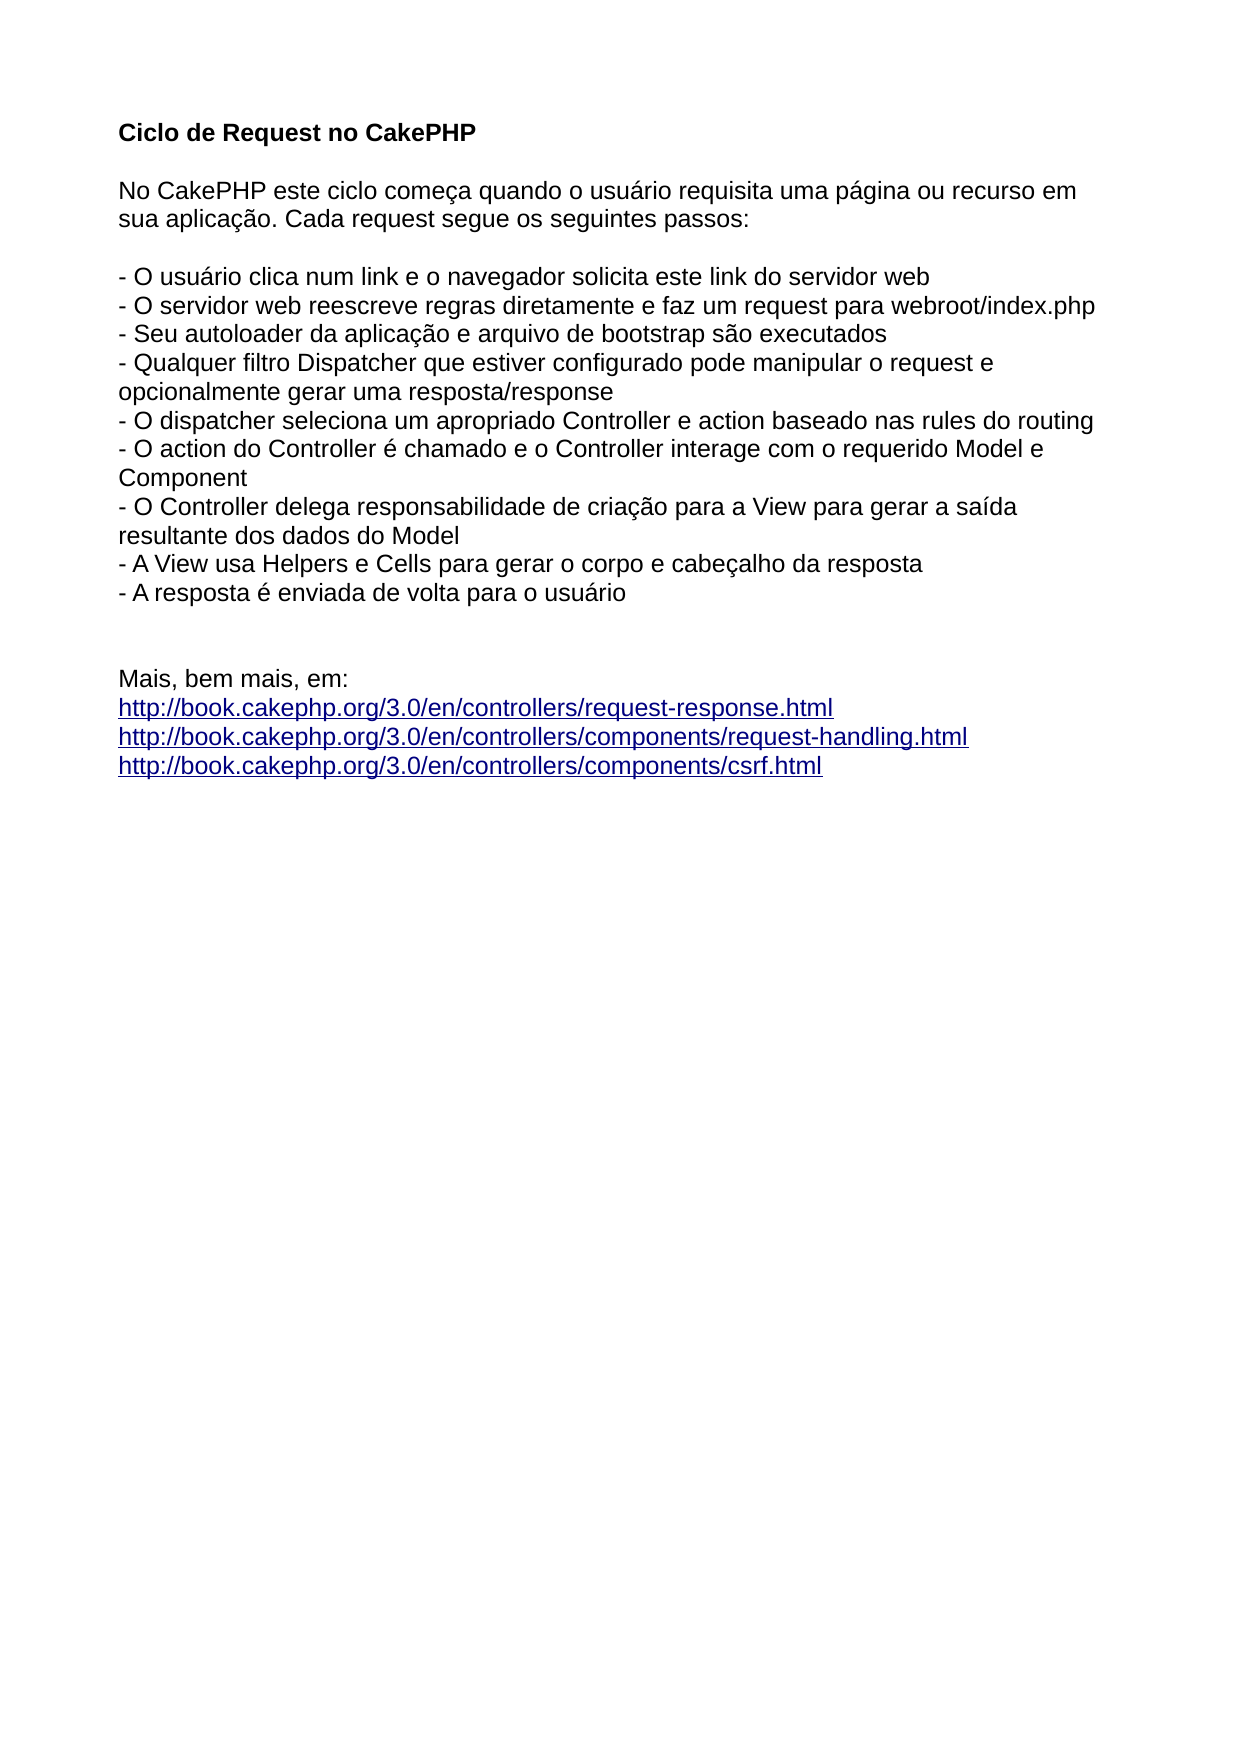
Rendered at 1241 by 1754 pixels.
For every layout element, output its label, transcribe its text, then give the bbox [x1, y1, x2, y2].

text - O Controller delega responsabilidade de criação para a View para gerar a saída resultante dos dados do Model [118, 492, 1122, 549]
text No CakePHP este ciclo começa quando o usuário requisita uma página ou recurso em sua aplicação. Cada request segue os seguintes passos: [118, 176, 1122, 233]
text Mais, bem mais, em: [118, 664, 1122, 693]
text - O dispatcher seleciona um apropriado Controller e action baseado nas rules do routing [118, 406, 1122, 434]
text - O servidor web reescreve regras diretamente e faz um request para webroot/index.php [118, 291, 1122, 319]
text http://book.cakephp.org/3.0/en/controllers/components/request-handling.html [118, 722, 1122, 751]
text http://book.cakephp.org/3.0/en/controllers/components/csrf.html [118, 751, 1122, 779]
text - O usuário clica num link e o navegador solicita este link do servidor web [118, 262, 1122, 291]
text - A View usa Helpers e Cells para gerar o corpo e cabeçalho da resposta [118, 549, 1122, 578]
text Ciclo de Request no CakePHP [118, 118, 1122, 147]
text - Seu autoloader da aplicação e arquivo de bootstrap são executados [118, 319, 1122, 348]
text - A resposta é enviada de volta para o usuário [118, 578, 1122, 607]
text - O action do Controller é chamado e o Controller interage com o requerido Model e Component [118, 434, 1122, 492]
text - Qualquer filtro Dispatcher que estiver configurado pode manipular o request e opcionalmente gerar uma resposta/response [118, 348, 1122, 406]
text http://book.cakephp.org/3.0/en/controllers/request-response.html [118, 693, 1122, 722]
